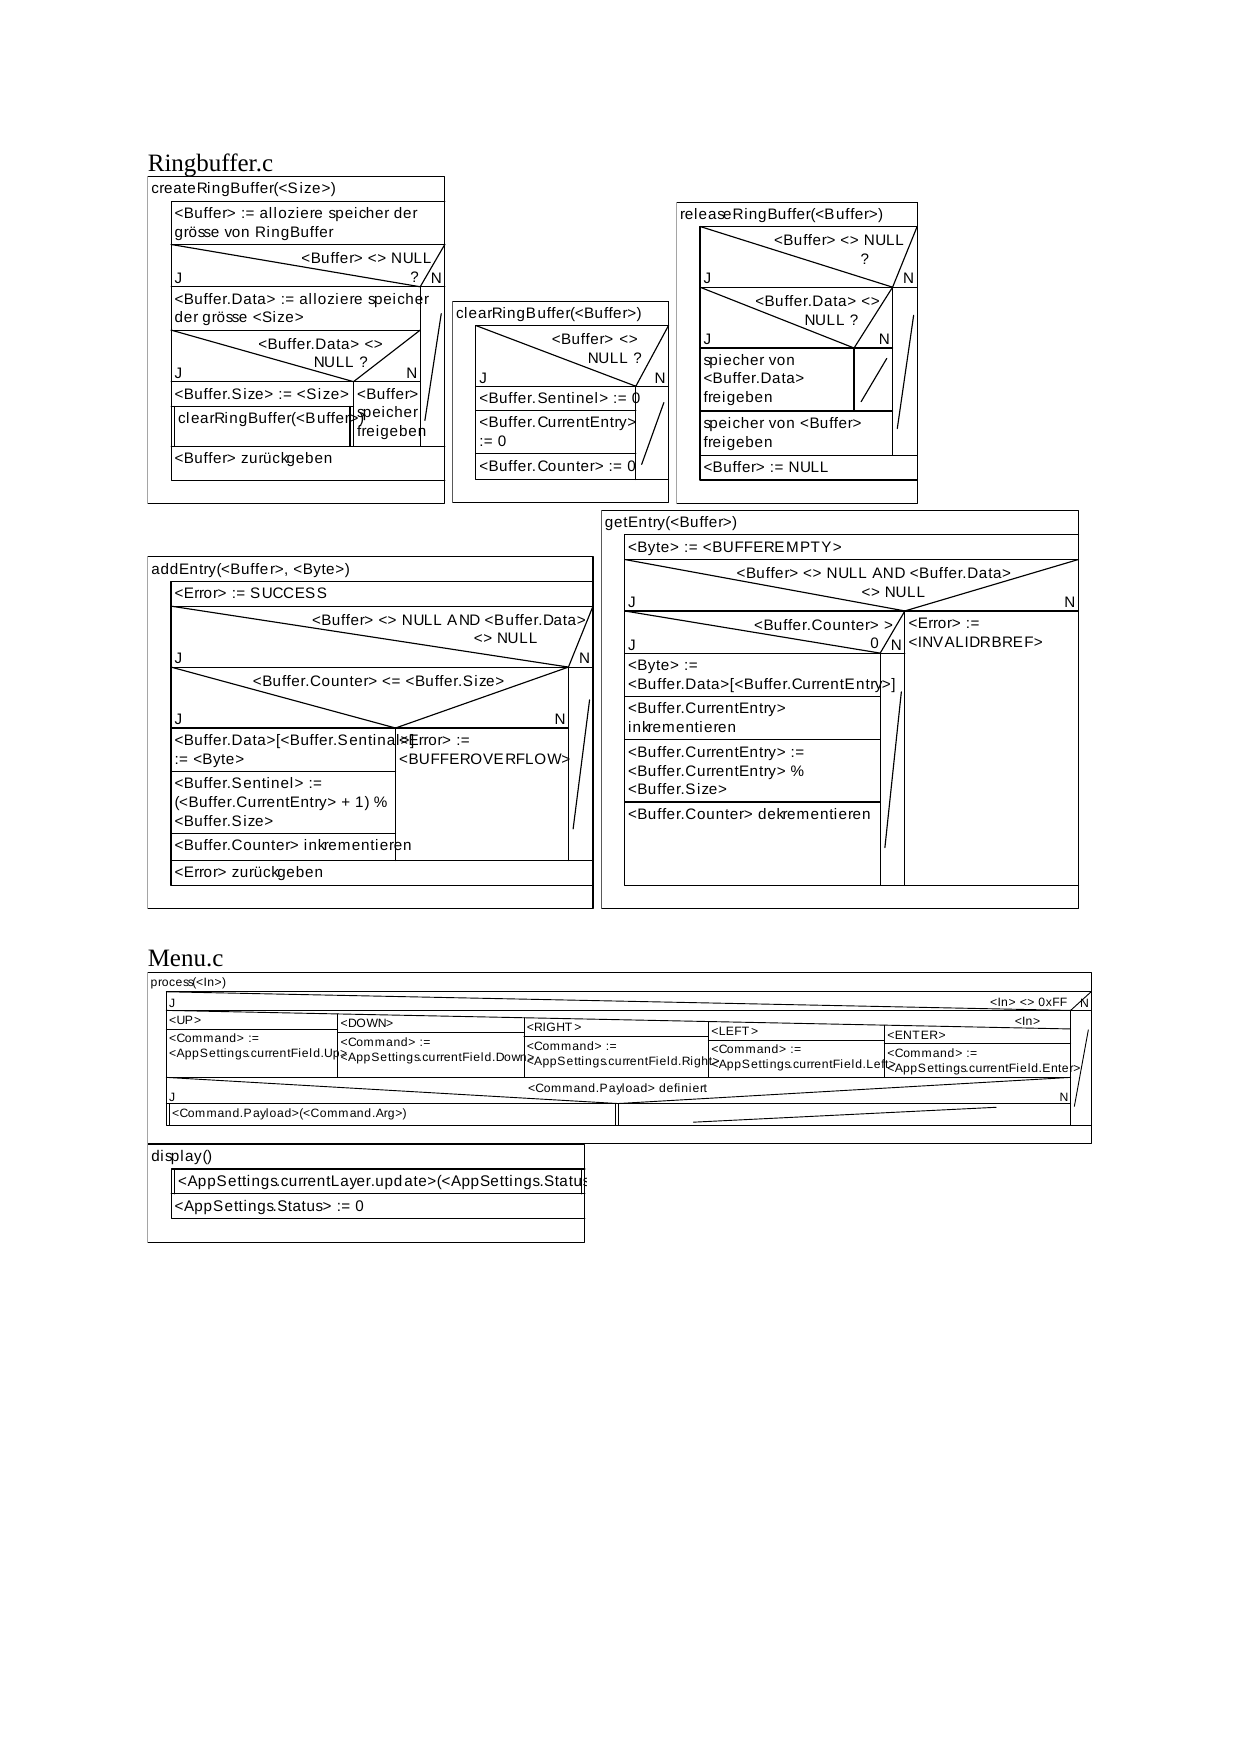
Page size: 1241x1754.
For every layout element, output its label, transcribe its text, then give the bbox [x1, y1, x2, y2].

text Menu.c [148, 943, 1092, 972]
text Ringbuffer.c [148, 148, 1092, 176]
